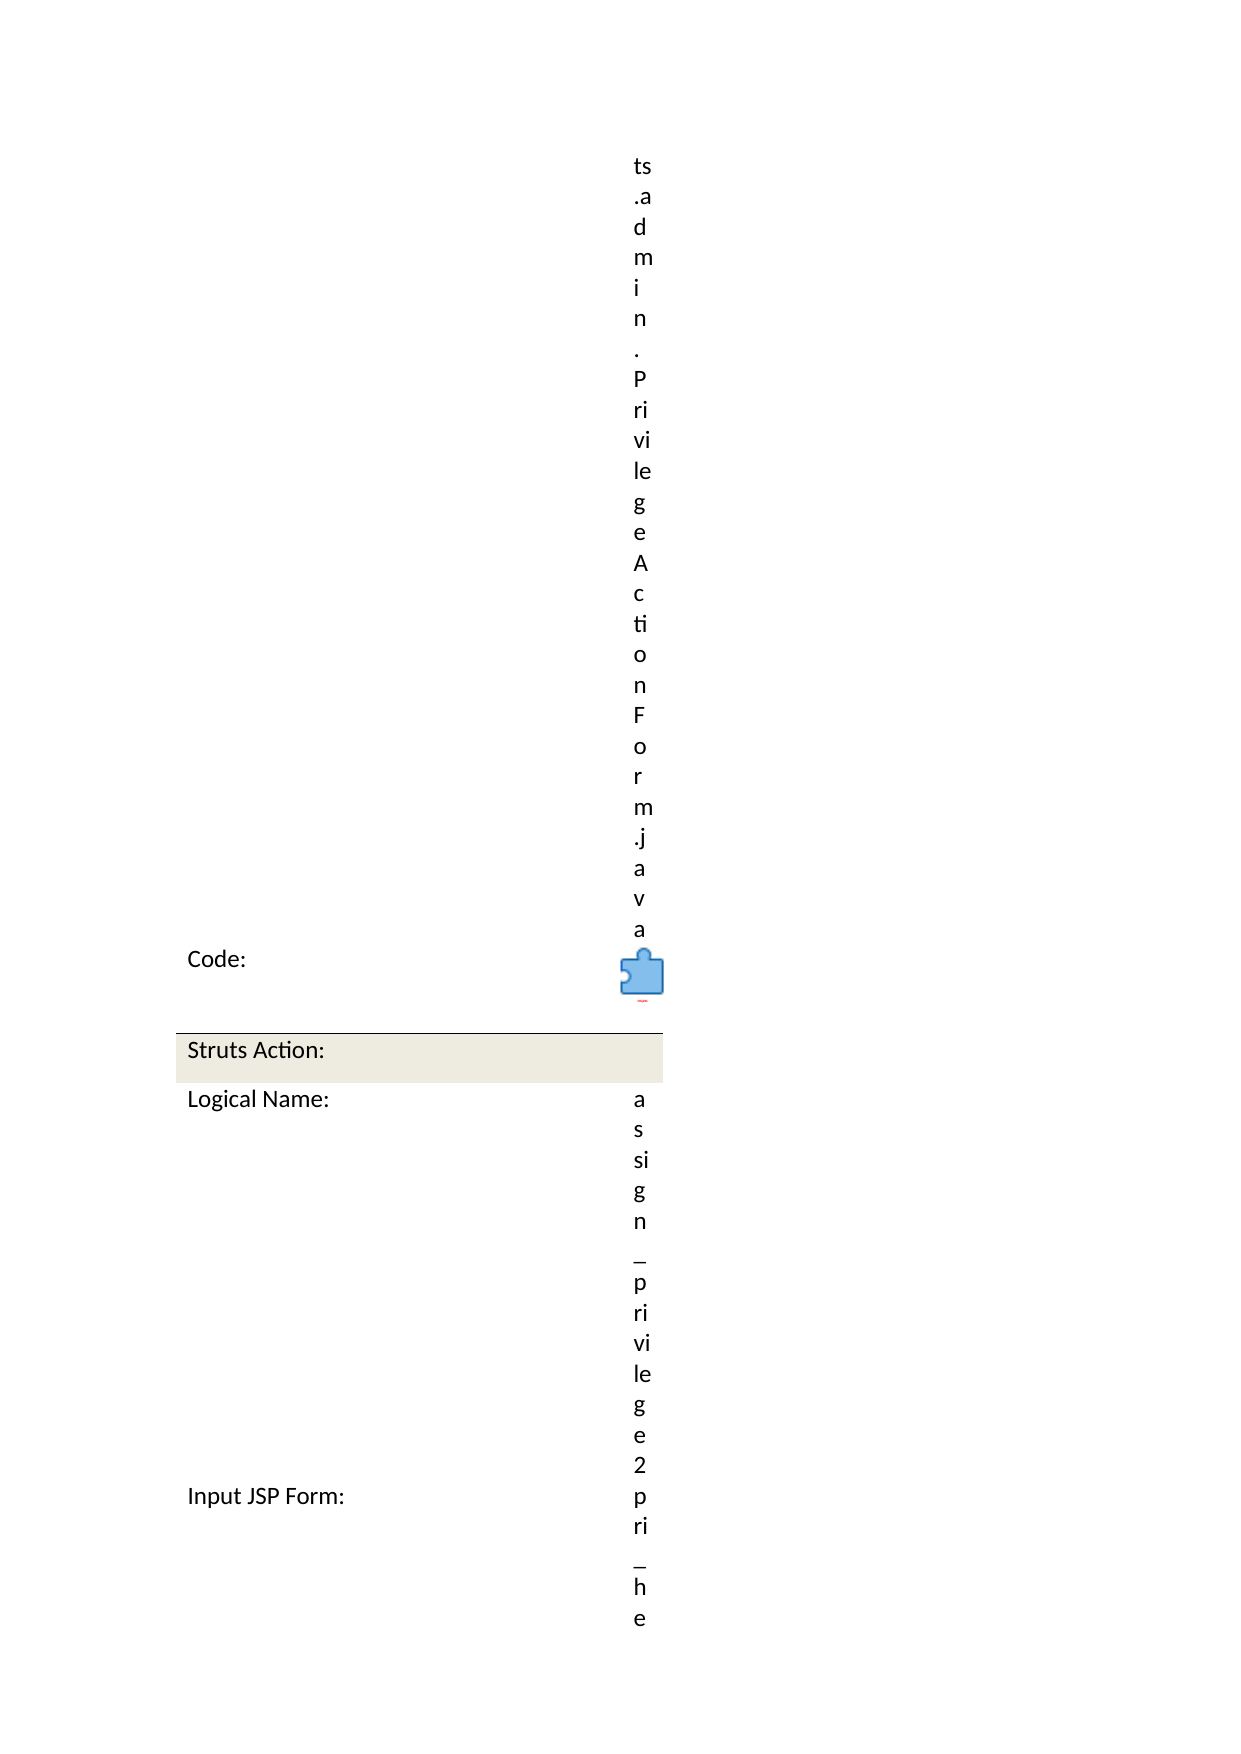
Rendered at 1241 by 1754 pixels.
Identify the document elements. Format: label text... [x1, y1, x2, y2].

table_cell [176, 150, 622, 943]
table_cell [622, 995, 663, 1033]
table_cell ts.admin.PrivilegeActionForm.java [622, 150, 663, 943]
table_cell pri_he [622, 1480, 663, 1632]
table_cell [622, 944, 663, 958]
table_cell Struts Action: [176, 1034, 663, 1083]
table_cell Input JSP Form: [176, 1480, 622, 1632]
table_cell Logical Name: [176, 1083, 622, 1480]
table_cell assign_privilege2 [622, 1083, 663, 1480]
table_cell Code: [176, 944, 622, 1033]
